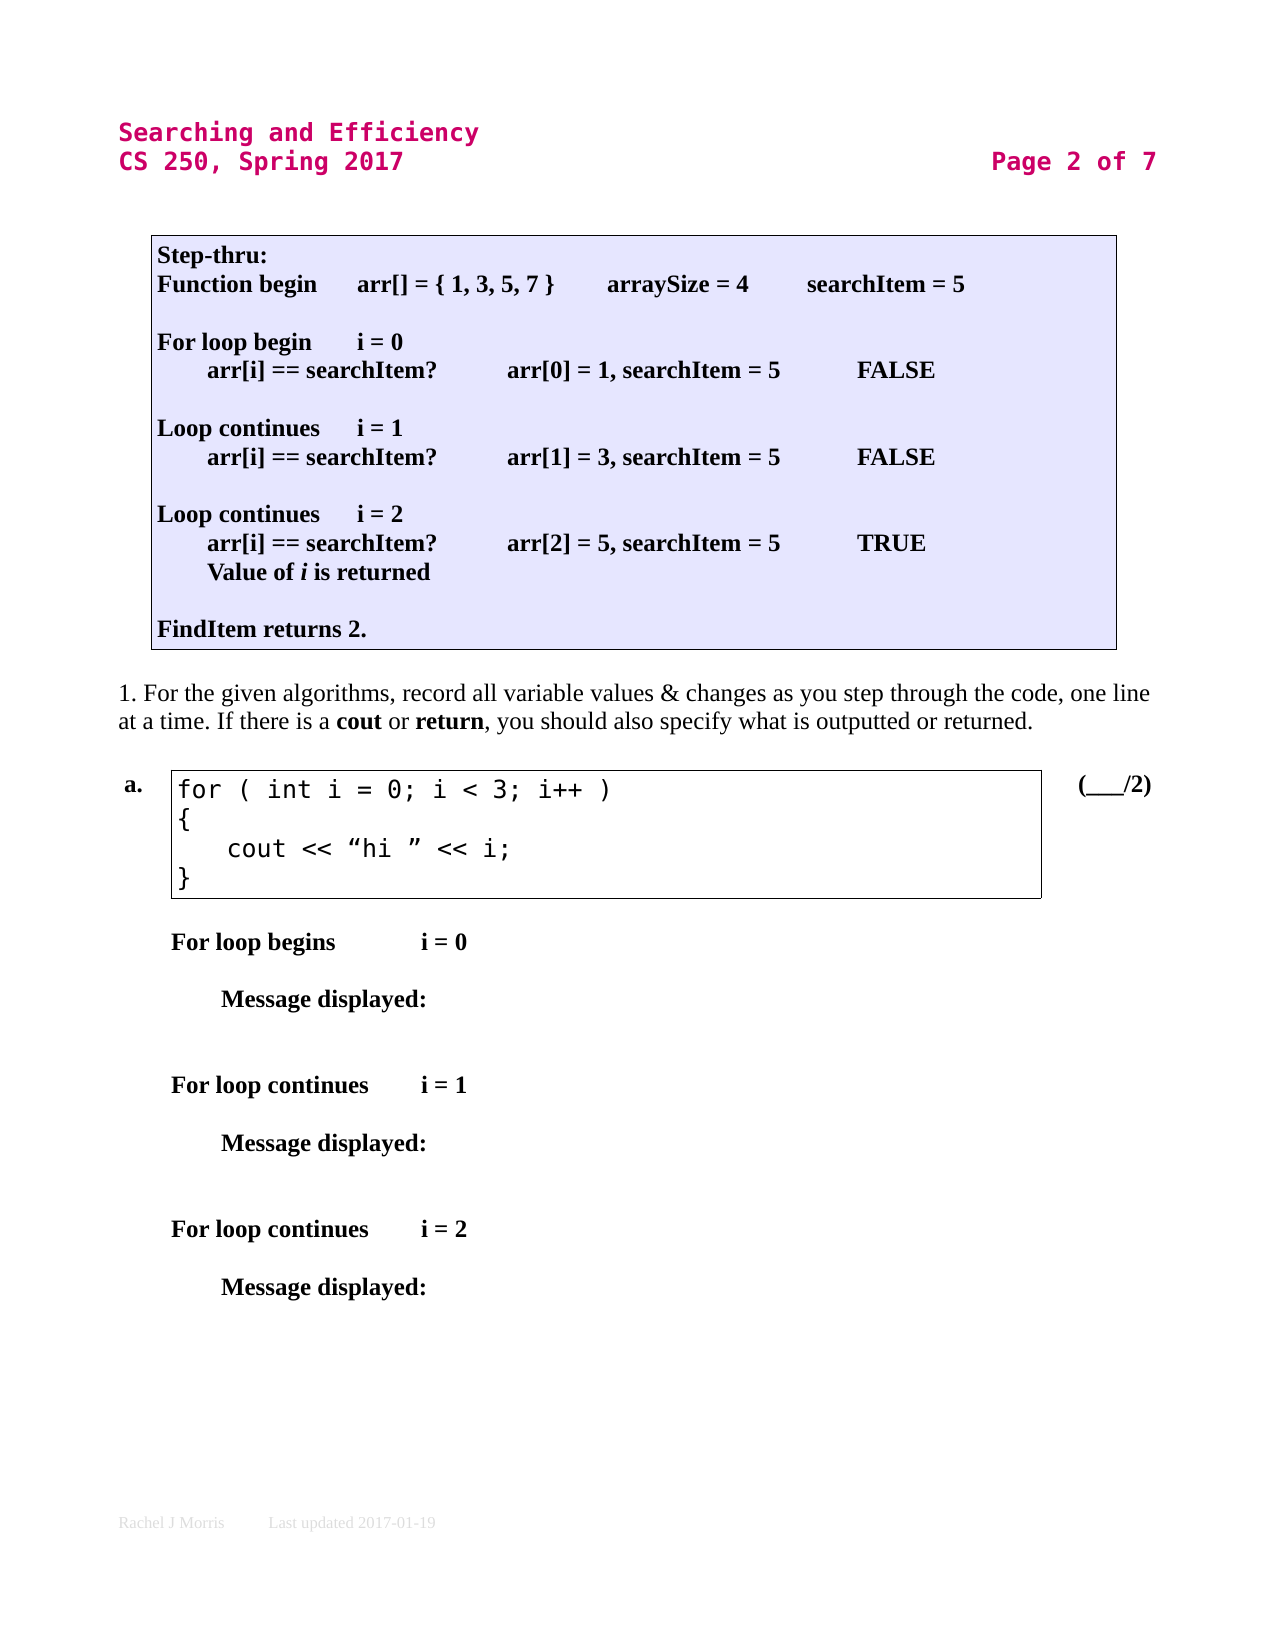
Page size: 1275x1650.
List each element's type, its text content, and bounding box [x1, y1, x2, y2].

table_header for ( int i = 0; i < 3; i++ ) { cout << “hi ” << i; } [172, 771, 1041, 898]
table_header a. [118, 764, 165, 1450]
text 1. For the given algorithms, record all variable values & changes as you step through the code, one line at a time. If there is a cout or return, you should also specify what is outputted or returned. [118, 678, 1157, 735]
table_header (___/2) [1046, 764, 1157, 1450]
table_header Step-thru: Function begin arr[] = { 1, 3, 5, 7 } arraySize = 4 searchItem = 5 For loop begin i = 0 arr[i] == searchItem? arr[0] = 1, searchItem = 5 FALSE Loop continues i = 1 arr[i] == searchItem? arr[1] = 3, searchItem = 5 FALSE Loop continues i = 2 arr[i] == searchItem? arr[2] = 5, searchItem = 5 TRUE Value of i is returned FindItem returns 2. [152, 236, 1116, 649]
table_header For loop begins i = 0 Message displayed: For loop continues i = 1 Message displayed: For loop continues i = 2 Message displayed: [165, 764, 1046, 1450]
